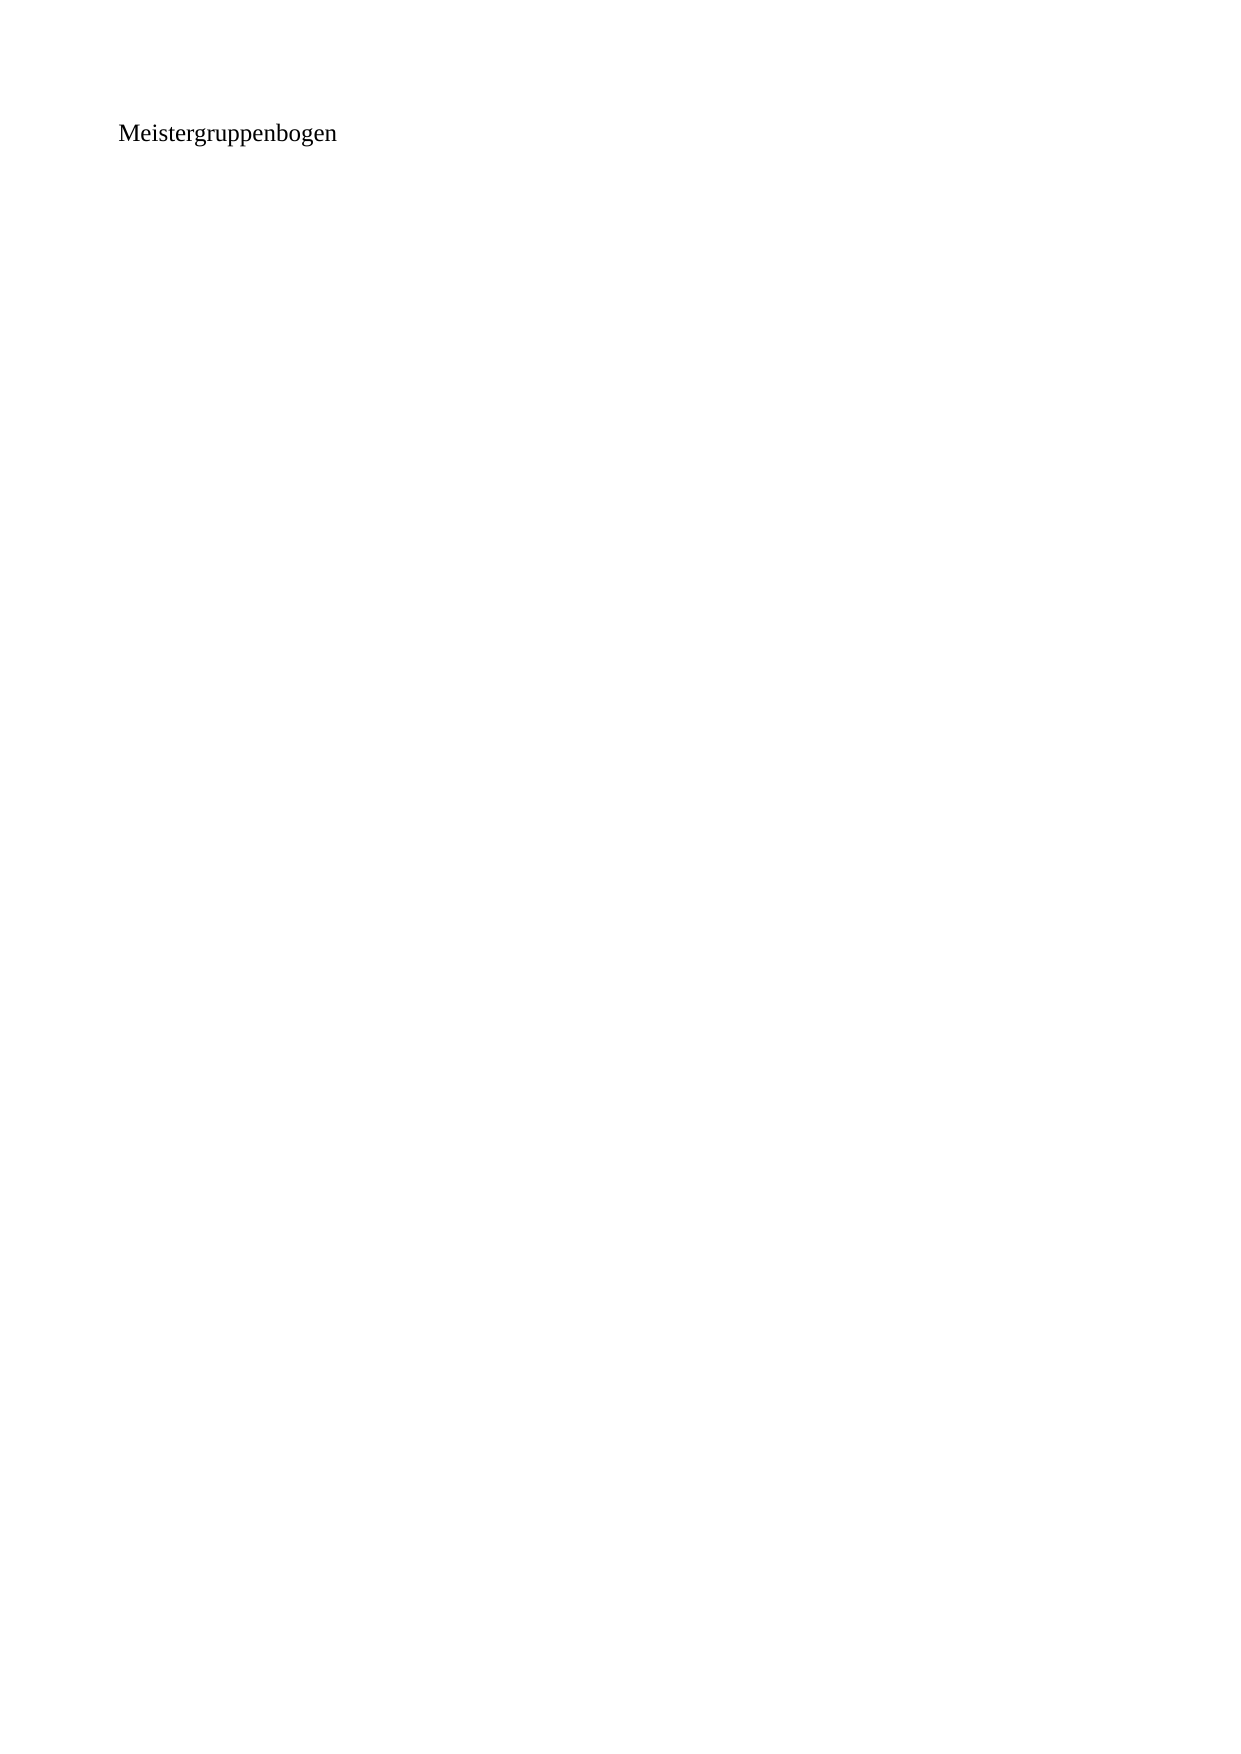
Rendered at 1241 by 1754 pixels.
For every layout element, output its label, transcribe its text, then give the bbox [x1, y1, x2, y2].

text Meistergruppenbogen [118, 118, 1122, 147]
